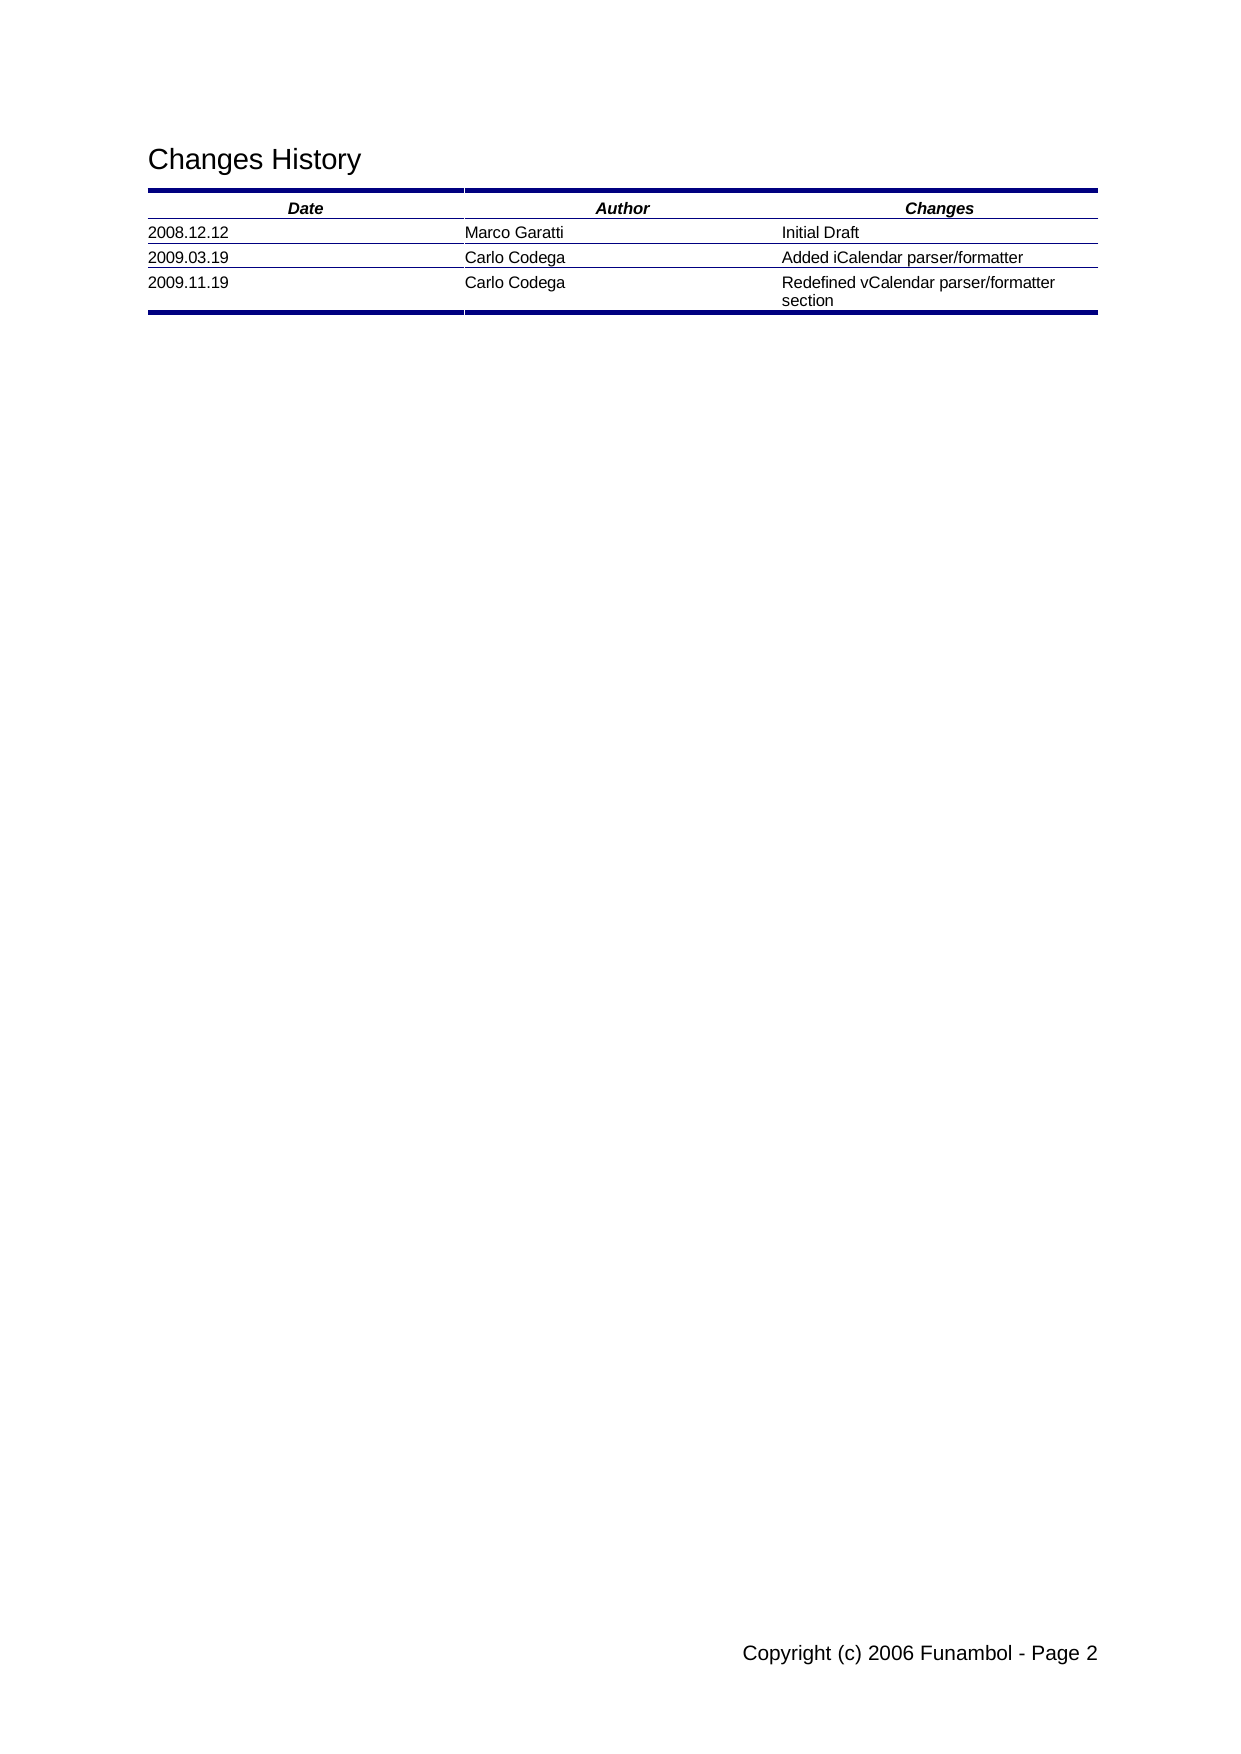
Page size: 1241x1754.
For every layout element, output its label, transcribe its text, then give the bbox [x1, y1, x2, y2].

table_cell Carlo Codega [465, 244, 782, 267]
subtitle Changes History [148, 143, 1098, 176]
table_cell Redefined vCalendar parser/formatter section [782, 268, 1098, 310]
table_cell Initial Draft [782, 219, 1098, 243]
table_cell 2008.12.12 [148, 219, 464, 243]
table_cell Marco Garatti [465, 219, 782, 243]
table_cell 2009.11.19 [148, 268, 464, 310]
table_cell Added iCalendar parser/formatter [782, 244, 1098, 267]
table_header Author [465, 193, 782, 218]
table_header Changes [782, 193, 1098, 218]
table_cell 2009.03.19 [148, 244, 464, 267]
table_header Date [148, 193, 464, 218]
table_cell Carlo Codega [465, 268, 782, 310]
